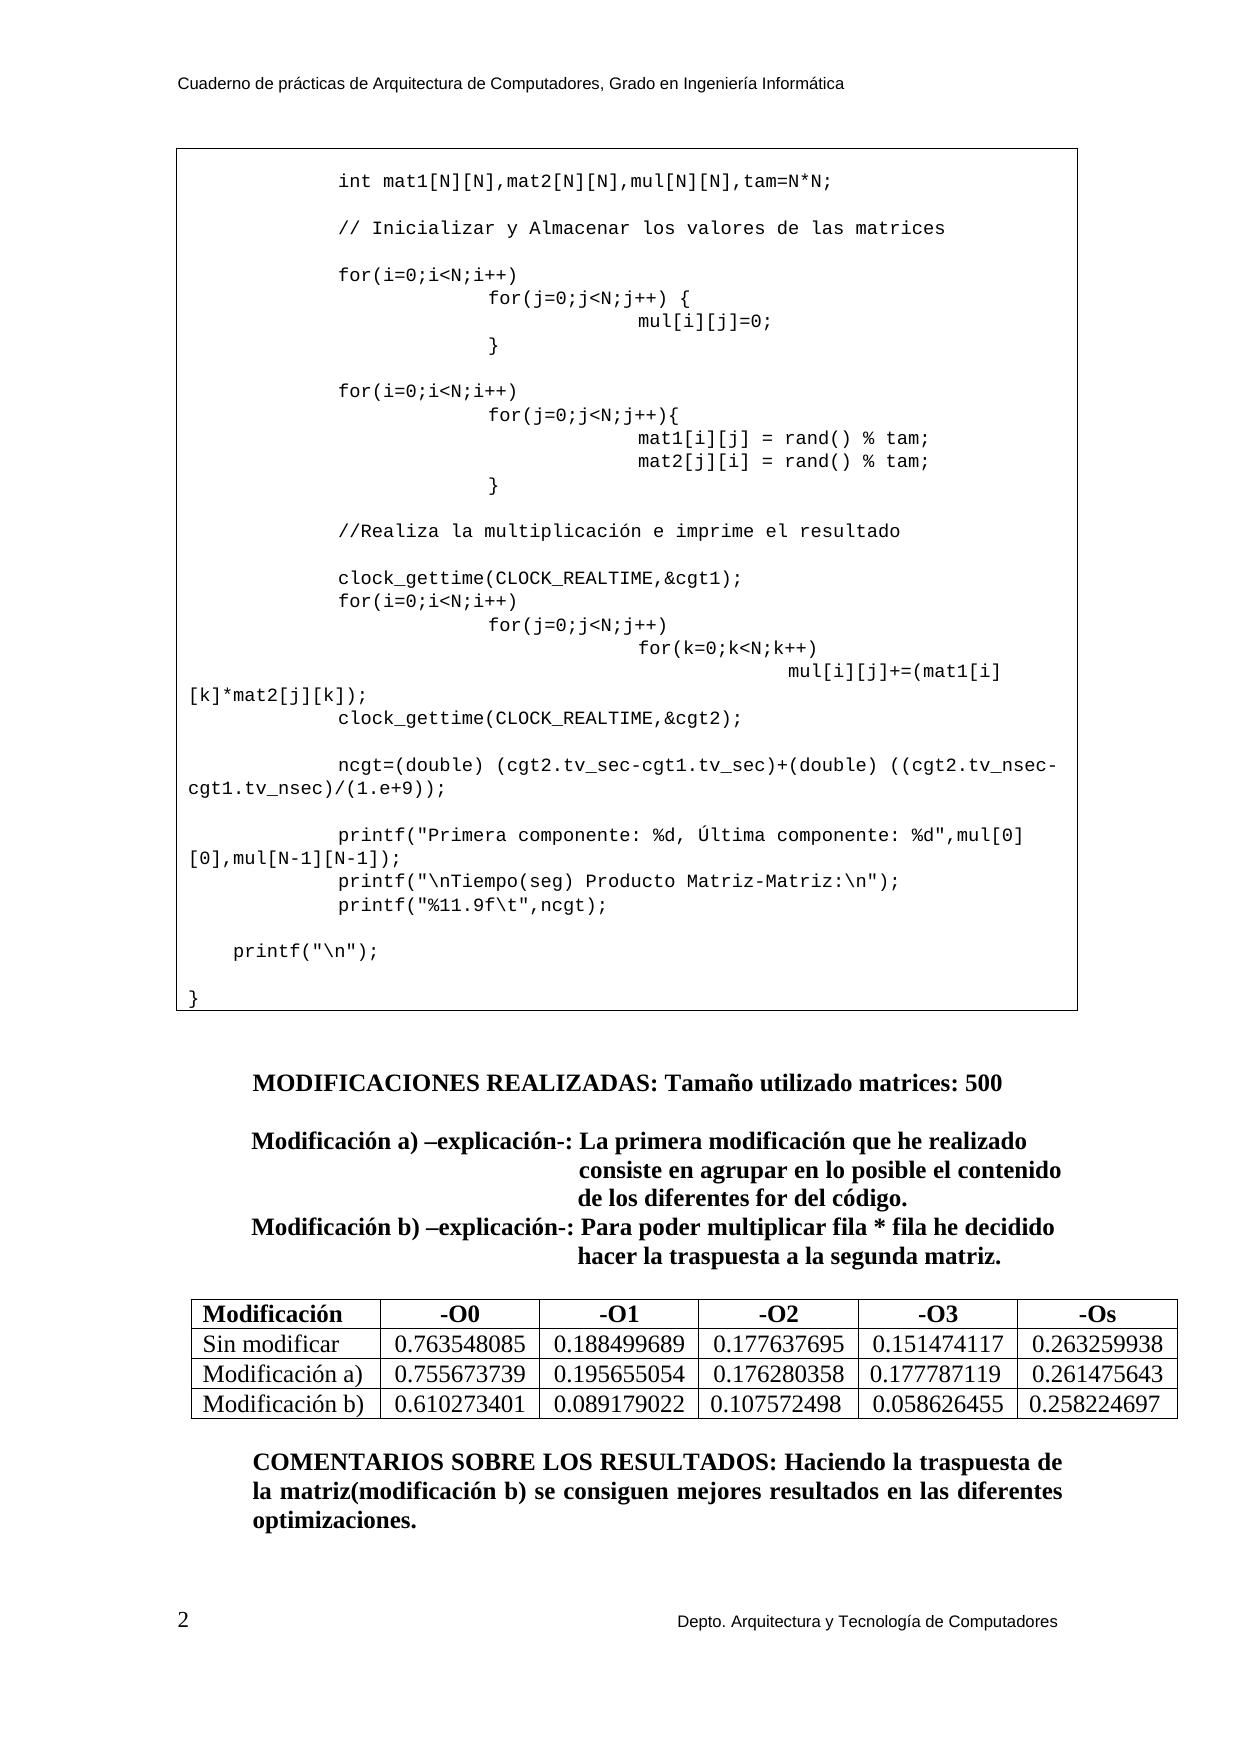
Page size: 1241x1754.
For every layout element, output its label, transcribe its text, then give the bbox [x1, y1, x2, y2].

table_header -O3 [859, 1300, 1017, 1328]
table_header -O2 [699, 1300, 858, 1328]
table_cell 0.261475643 [1018, 1359, 1177, 1388]
table_cell Modificación b) [192, 1389, 380, 1418]
table_cell 0.058626455 [859, 1389, 1017, 1418]
table_header -Os [1018, 1300, 1177, 1328]
text Modificación b) –explicación-: Para poder multiplicar fila * fila he decidido hacer la traspuesta a la segunda matriz. [177, 1212, 1063, 1270]
table_header -O1 [540, 1300, 698, 1328]
text Modificación a) –explicación-: La primera modificación que he realizado consiste en agrupar en lo posible el contenido de los diferentes for del código. [177, 1126, 1063, 1212]
table_cell 0.258224697 [1018, 1389, 1177, 1418]
table_cell 0.195655054 [540, 1359, 698, 1388]
text MODIFICACIONES REALIZADAS: Tamaño utilizado matrices: 500 [252, 1068, 1063, 1097]
table_header Modificación [192, 1300, 380, 1328]
table_cell 0.763548085 [381, 1329, 539, 1358]
text COMENTARIOS SOBRE LOS RESULTADOS: Haciendo la traspuesta de la matriz(modificación b) se consiguen mejores resultados en las diferentes optimizaciones. [252, 1447, 1063, 1534]
table_cell Modificación a) [192, 1359, 380, 1388]
table_cell 0.177637695 [699, 1329, 858, 1358]
table_cell 0.176280358 [699, 1359, 858, 1388]
table_cell 0.188499689 [540, 1329, 698, 1358]
table_cell 0.089179022 [540, 1389, 698, 1418]
table_cell 0.755673739 [381, 1359, 539, 1388]
table_cell 0.263259938 [1018, 1329, 1177, 1358]
table_header -O0 [381, 1300, 539, 1328]
table_cell Sin modificar [192, 1329, 380, 1358]
table_cell 0.107572498 [699, 1389, 858, 1418]
table_cell 0.151474117 [859, 1329, 1017, 1358]
table_header int mat1[N][N],mat2[N][N],mul[N][N],tam=N*N; // Inicializar y Almacenar los valores de las matrices for(i=0;i<N;i++) for(j=0;j<N;j++) { mul[i][j]=0; } for(i=0;i<N;i++) for(j=0;j<N;j++){ mat1[i][j] = rand() % tam; mat2[j][i] = rand() % tam; } //Realiza la multiplicación e imprime el resultado clock_gettime(CLOCK_REALTIME,&cgt1); for(i=0;i<N;i++) for(j=0;j<N;j++) for(k=0;k<N;k++) mul[i][j]+=(mat1[i][k]*mat2[j][k]); clock_gettime(CLOCK_REALTIME,&cgt2); ncgt=(double) (cgt2.tv_sec-cgt1.tv_sec)+(double) ((cgt2.tv_nsec-cgt1.tv_nsec)/(1.e+9)); printf("Primera componente: %d, Última componente: %d",mul[0][0],mul[N-1][N-1]); printf("\nTiempo(seg) Producto Matriz-Matriz:\n"); printf("%11.9f\t",ncgt); printf("\n"); } [177, 149, 1077, 1010]
table_cell 0.610273401 [381, 1389, 539, 1418]
table_cell 0.177787119 [859, 1359, 1017, 1388]
